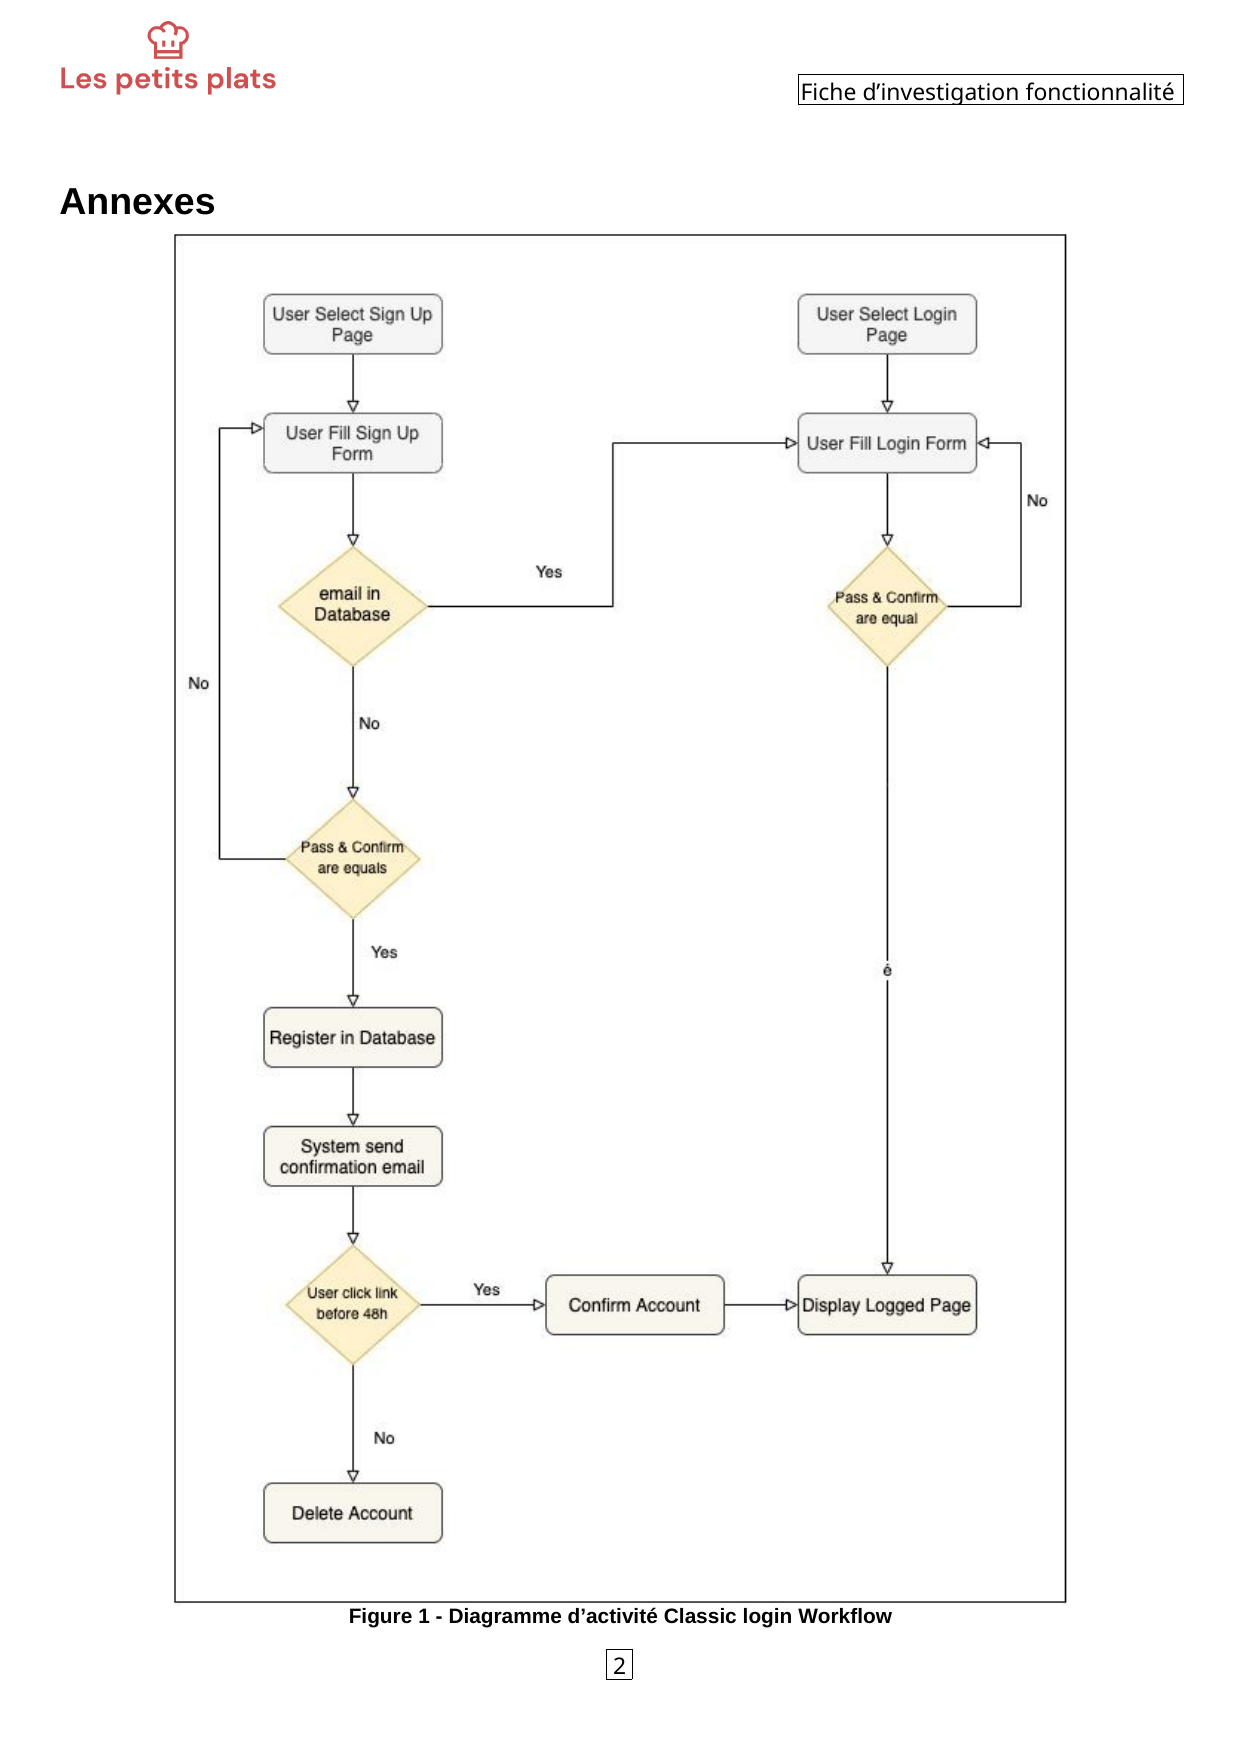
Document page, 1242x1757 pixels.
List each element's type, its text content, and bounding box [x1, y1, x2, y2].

subtitle [281, 223, 959, 233]
picture [173, 233, 1068, 1606]
picture [59, 21, 277, 97]
text Annexes [59, 179, 1196, 223]
subtitle Figure 1 - Diagramme d’activité Classic login Workflow [281, 1606, 959, 1628]
